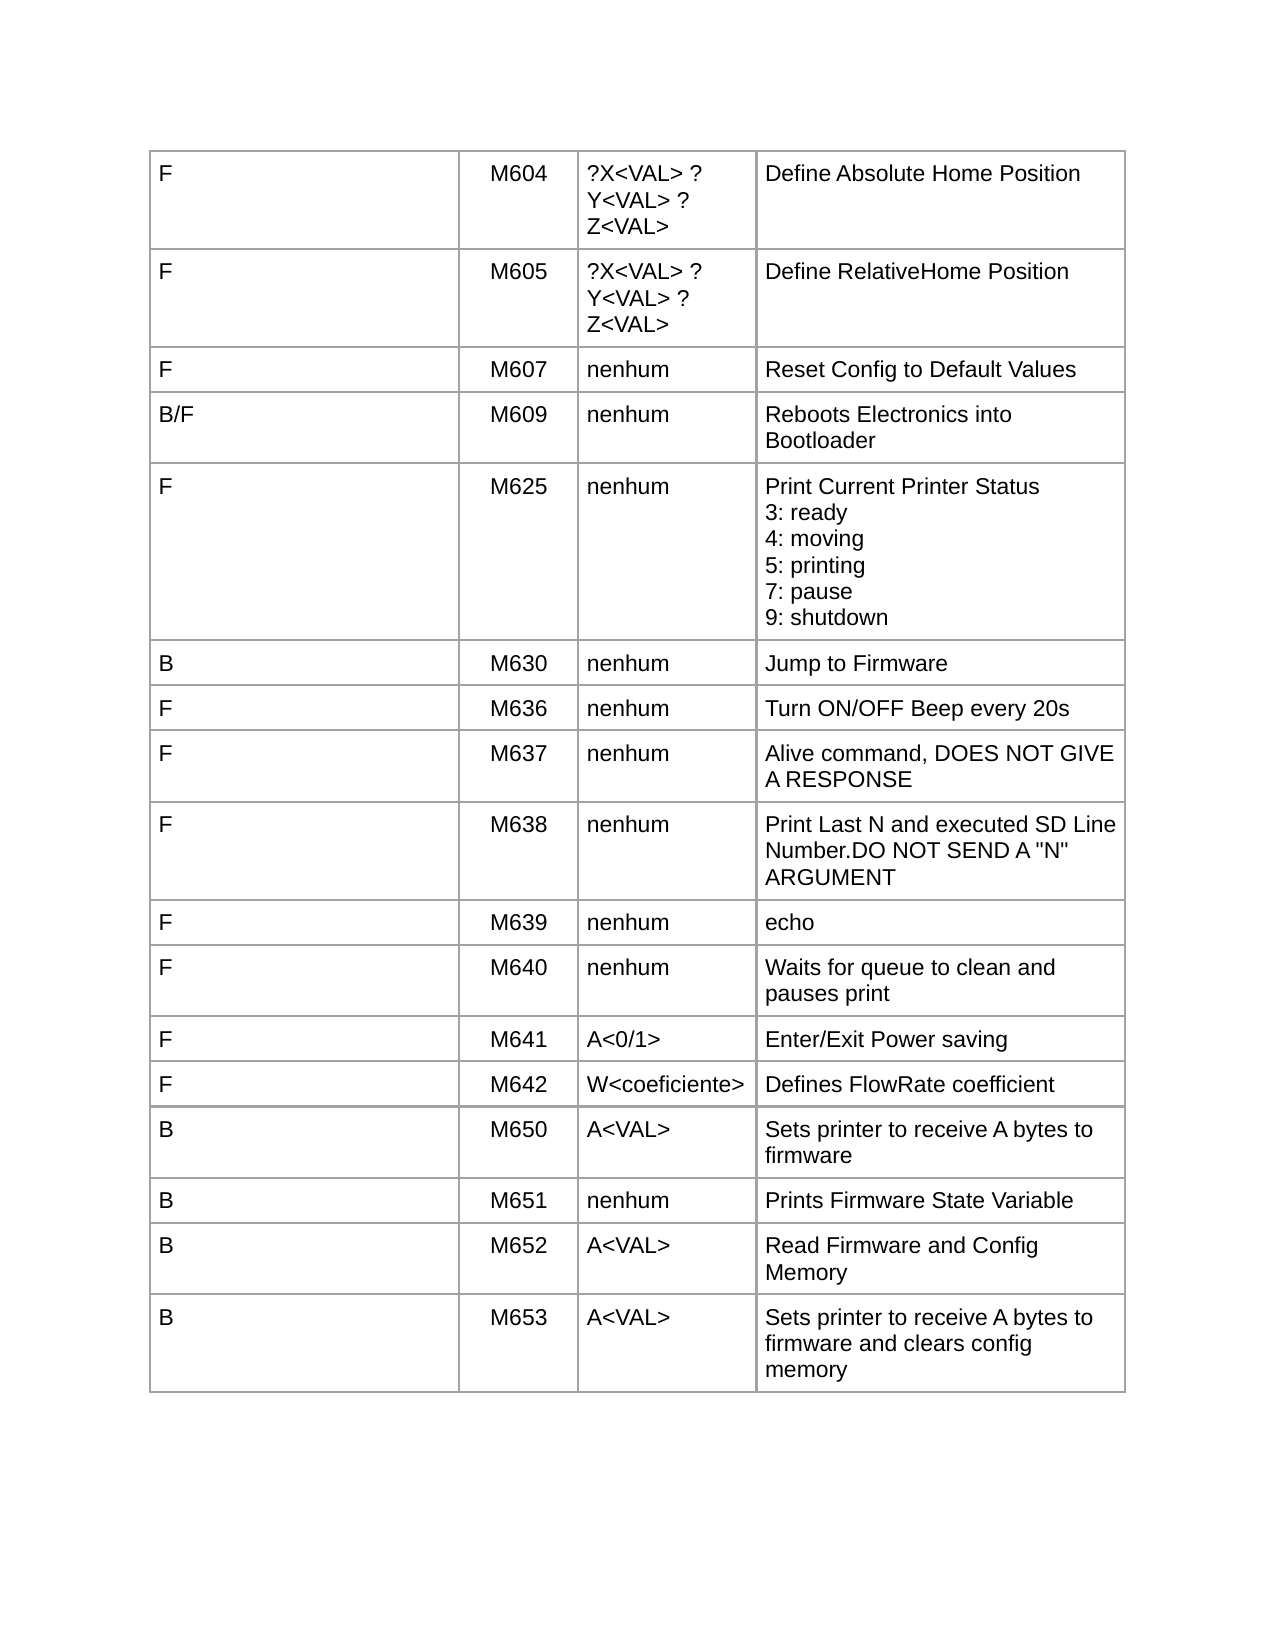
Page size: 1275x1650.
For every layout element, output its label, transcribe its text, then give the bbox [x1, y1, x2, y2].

table_cell F [151, 464, 458, 639]
table_cell Print Last N and executed SD Line Number.DO NOT SEND A "N" ARGUMENT [758, 803, 1124, 898]
table_cell M609 [460, 393, 577, 462]
table_cell F [151, 731, 458, 801]
table_cell F [151, 901, 458, 944]
table_cell F [151, 250, 458, 346]
table_cell A<VAL> [579, 1108, 755, 1177]
table_cell Print Current Printer Status 3: ready 4: moving 5: printing 7: pause 9: shutdown [758, 464, 1124, 639]
table_cell F [151, 686, 458, 729]
table_cell M653 [460, 1295, 577, 1391]
table_cell Waits for queue to clean and pauses print [758, 946, 1124, 1015]
table_cell B [151, 1295, 458, 1391]
table_cell Read Firmware and Config Memory [758, 1224, 1124, 1293]
table_cell echo [758, 901, 1124, 944]
table_cell A<0/1> [579, 1017, 755, 1060]
table_cell B [151, 1179, 458, 1222]
table_cell Enter/Exit Power saving [758, 1017, 1124, 1060]
table_cell M639 [460, 901, 577, 944]
table_cell M651 [460, 1179, 577, 1222]
table_cell M650 [460, 1108, 577, 1177]
table_cell F [151, 1017, 458, 1060]
table_cell B/F [151, 393, 458, 462]
table_cell nenhum [579, 731, 755, 801]
table_cell F [151, 946, 458, 1015]
table_cell nenhum [579, 946, 755, 1015]
table_cell B [151, 641, 458, 684]
table_cell Turn ON/OFF Beep every 20s [758, 686, 1124, 729]
table_cell M638 [460, 803, 577, 898]
table_cell Jump to Firmware [758, 641, 1124, 684]
table_cell B [151, 1108, 458, 1177]
table_cell W<coeficiente> [579, 1062, 755, 1105]
table_cell nenhum [579, 901, 755, 944]
table_cell nenhum [579, 641, 755, 684]
table_cell nenhum [579, 803, 755, 898]
table_cell Prints Firmware State Variable [758, 1179, 1124, 1222]
table_cell Reboots Electronics into Bootloader [758, 393, 1124, 462]
table_cell Alive command, DOES NOT GIVE A RESPONSE [758, 731, 1124, 801]
table_cell M630 [460, 641, 577, 684]
table_cell M604 [460, 152, 577, 248]
table_cell M640 [460, 946, 577, 1015]
table_cell nenhum [579, 686, 755, 729]
table_cell nenhum [579, 393, 755, 462]
table_cell nenhum [579, 348, 755, 391]
table_cell M641 [460, 1017, 577, 1060]
table_cell M605 [460, 250, 577, 346]
table_cell Define RelativeHome Position [758, 250, 1124, 346]
table_cell Reset Config to Default Values [758, 348, 1124, 391]
table_cell Sets printer to receive A bytes to firmware and clears config memory [758, 1295, 1124, 1391]
table_cell M636 [460, 686, 577, 729]
table_cell nenhum [579, 464, 755, 639]
table_cell A<VAL> [579, 1295, 755, 1391]
table_cell ?X<VAL> ?Y<VAL> ?Z<VAL> [579, 250, 755, 346]
table_cell Define Absolute Home Position [758, 152, 1124, 248]
table_cell M642 [460, 1062, 577, 1105]
table_cell M652 [460, 1224, 577, 1293]
table_cell F [151, 152, 458, 248]
table_cell F [151, 803, 458, 898]
table_cell M637 [460, 731, 577, 801]
table_cell B [151, 1224, 458, 1293]
table_cell Sets printer to receive A bytes to firmware [758, 1108, 1124, 1177]
table_cell A<VAL> [579, 1224, 755, 1293]
table_cell nenhum [579, 1179, 755, 1222]
table_cell F [151, 348, 458, 391]
table_cell Defines FlowRate coefficient [758, 1062, 1124, 1105]
table_cell M625 [460, 464, 577, 639]
table_cell ?X<VAL> ?Y<VAL> ?Z<VAL> [579, 152, 755, 248]
table_cell M607 [460, 348, 577, 391]
table_cell F [151, 1062, 458, 1105]
